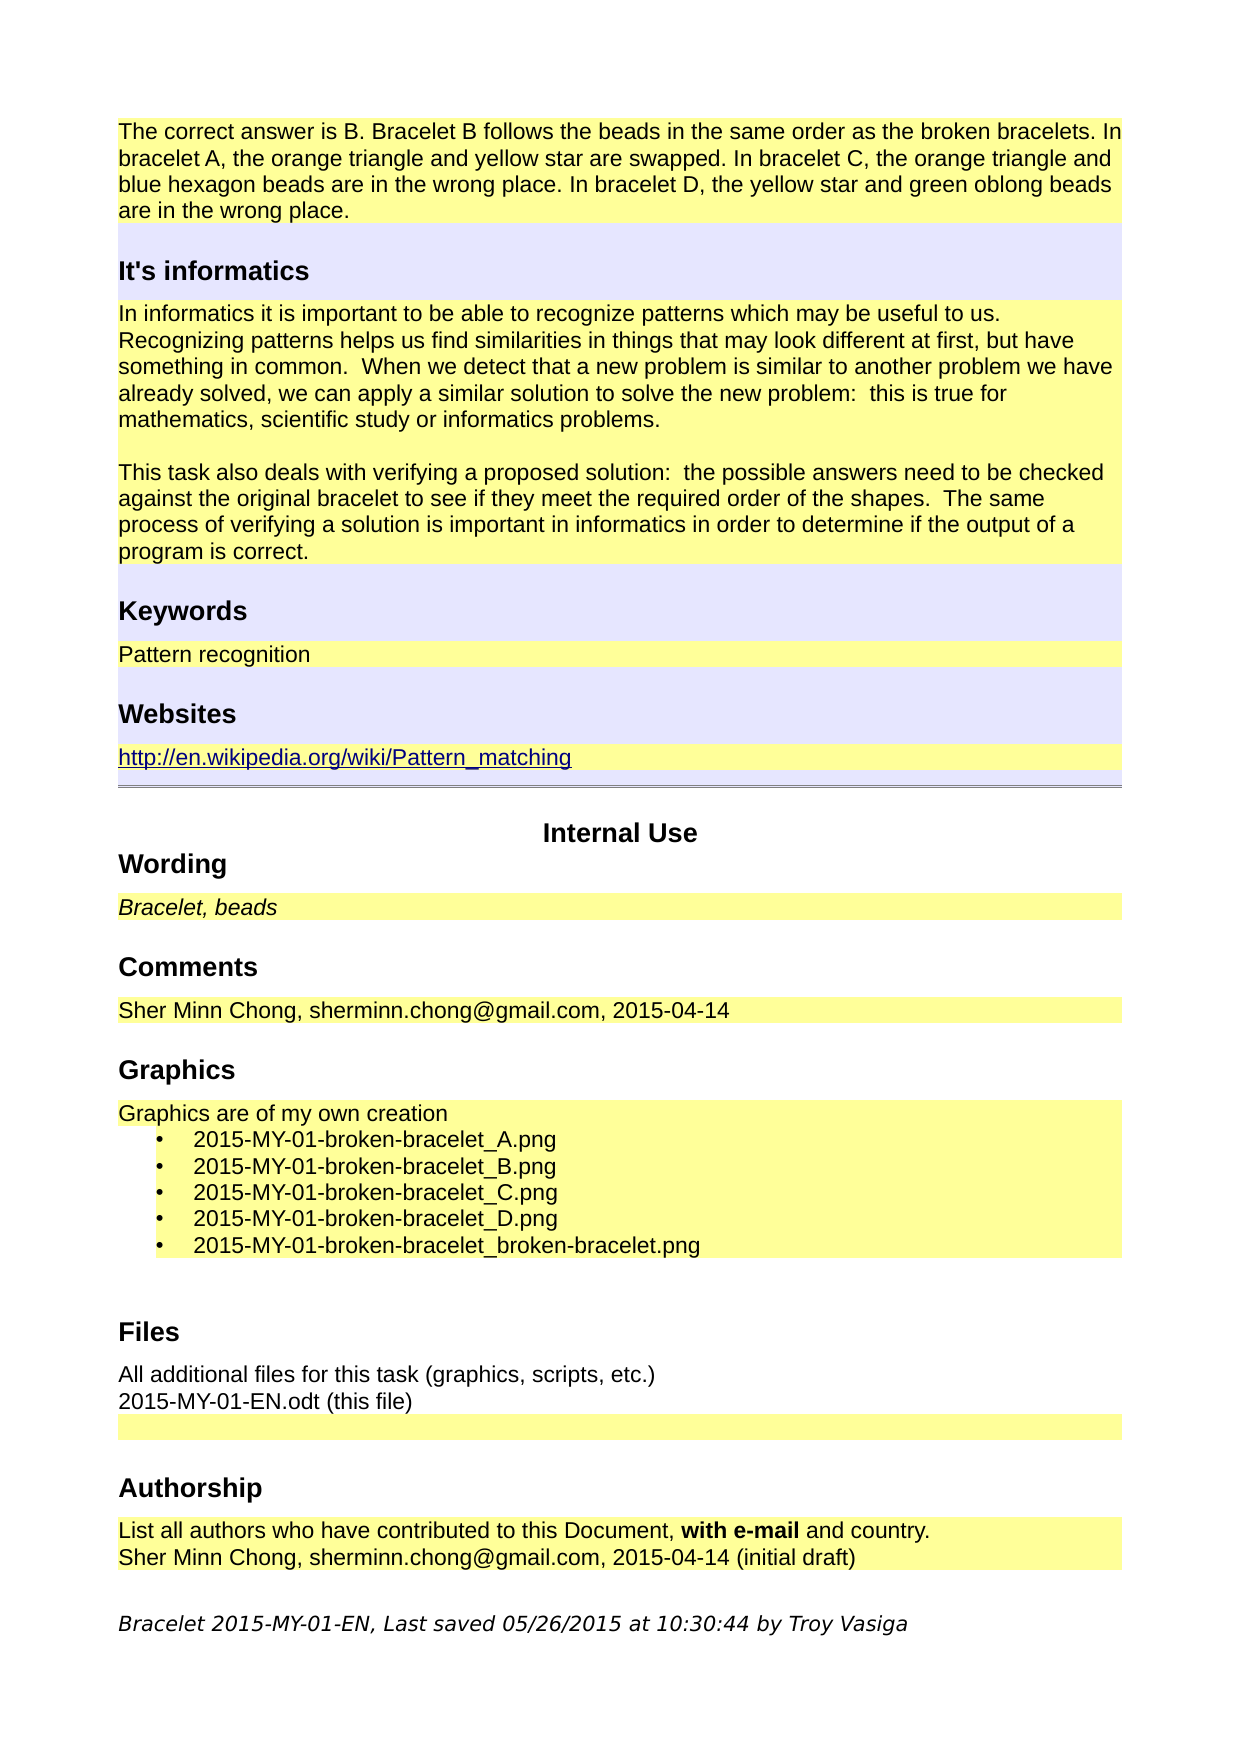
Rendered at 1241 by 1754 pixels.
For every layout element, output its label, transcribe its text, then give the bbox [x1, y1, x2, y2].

list 2015-MY-01-broken-bracelet_B.png [156, 1153, 1122, 1179]
text The correct answer is B. Bracelet B follows the beads in the same order as the broken bracelets. In bracelet A, the orange triangle and yellow star are swapped. In bracelet C, the orange triangle and blue hexagon beads are in the wrong place. In bracelet D, the yellow star and green oblong beads are in the wrong place. [118, 118, 1122, 223]
list 2015-MY-01-broken-bracelet_D.png [156, 1205, 1122, 1232]
list 2015-MY-01-broken-bracelet_broken-bracelet.png [156, 1232, 1122, 1258]
subtitle Wording [118, 848, 1122, 879]
list 2015-MY-01-broken-bracelet_A.png [156, 1126, 1122, 1153]
subtitle Authorship [118, 1472, 1122, 1503]
text Graphics are of my own creation [118, 1100, 1122, 1126]
subtitle It's informatics [118, 255, 1122, 286]
text 2015-MY-01-EN.odt (this file) [118, 1388, 1122, 1414]
text In informatics it is important to be able to recognize patterns which may be useful to us. Recognizing patterns helps us find similarities in things that may look different at first, but have something in common. When we detect that a new problem is similar to another problem we have already solved, we can apply a similar solution to solve the new problem: this is true for mathematics, scientific study or informatics problems. [118, 300, 1122, 432]
list 2015-MY-01-broken-bracelet_C.png [156, 1179, 1122, 1205]
text Pattern recognition [118, 641, 1122, 667]
text Bracelet, beads [118, 893, 1122, 920]
subtitle Files [118, 1316, 1122, 1347]
subtitle Graphics [118, 1054, 1122, 1086]
subtitle Websites [118, 698, 1122, 730]
subtitle Keywords [118, 595, 1122, 626]
text http://en.wikipedia.org/wiki/Pattern_matching [118, 744, 1122, 770]
text Sher Minn Chong, sherminn.chong@gmail.com, 2015-04-14 [118, 997, 1122, 1023]
subtitle Internal Use [118, 817, 1122, 848]
text All additional files for this task (graphics, scripts, etc.) [118, 1361, 1122, 1388]
text Sher Minn Chong, sherminn.chong@gmail.com, 2015-04-14 (initial draft) [118, 1543, 1122, 1570]
text This task also deals with verifying a proposed solution: the possible answers need to be checked against the original bracelet to see if they meet the required order of the shapes. The same process of verifying a solution is important in informatics in order to determine if the output of a program is correct. [118, 458, 1122, 564]
text List all authors who have contributed to this Document, with e-mail and country. [118, 1517, 1122, 1543]
subtitle Comments [118, 951, 1122, 982]
